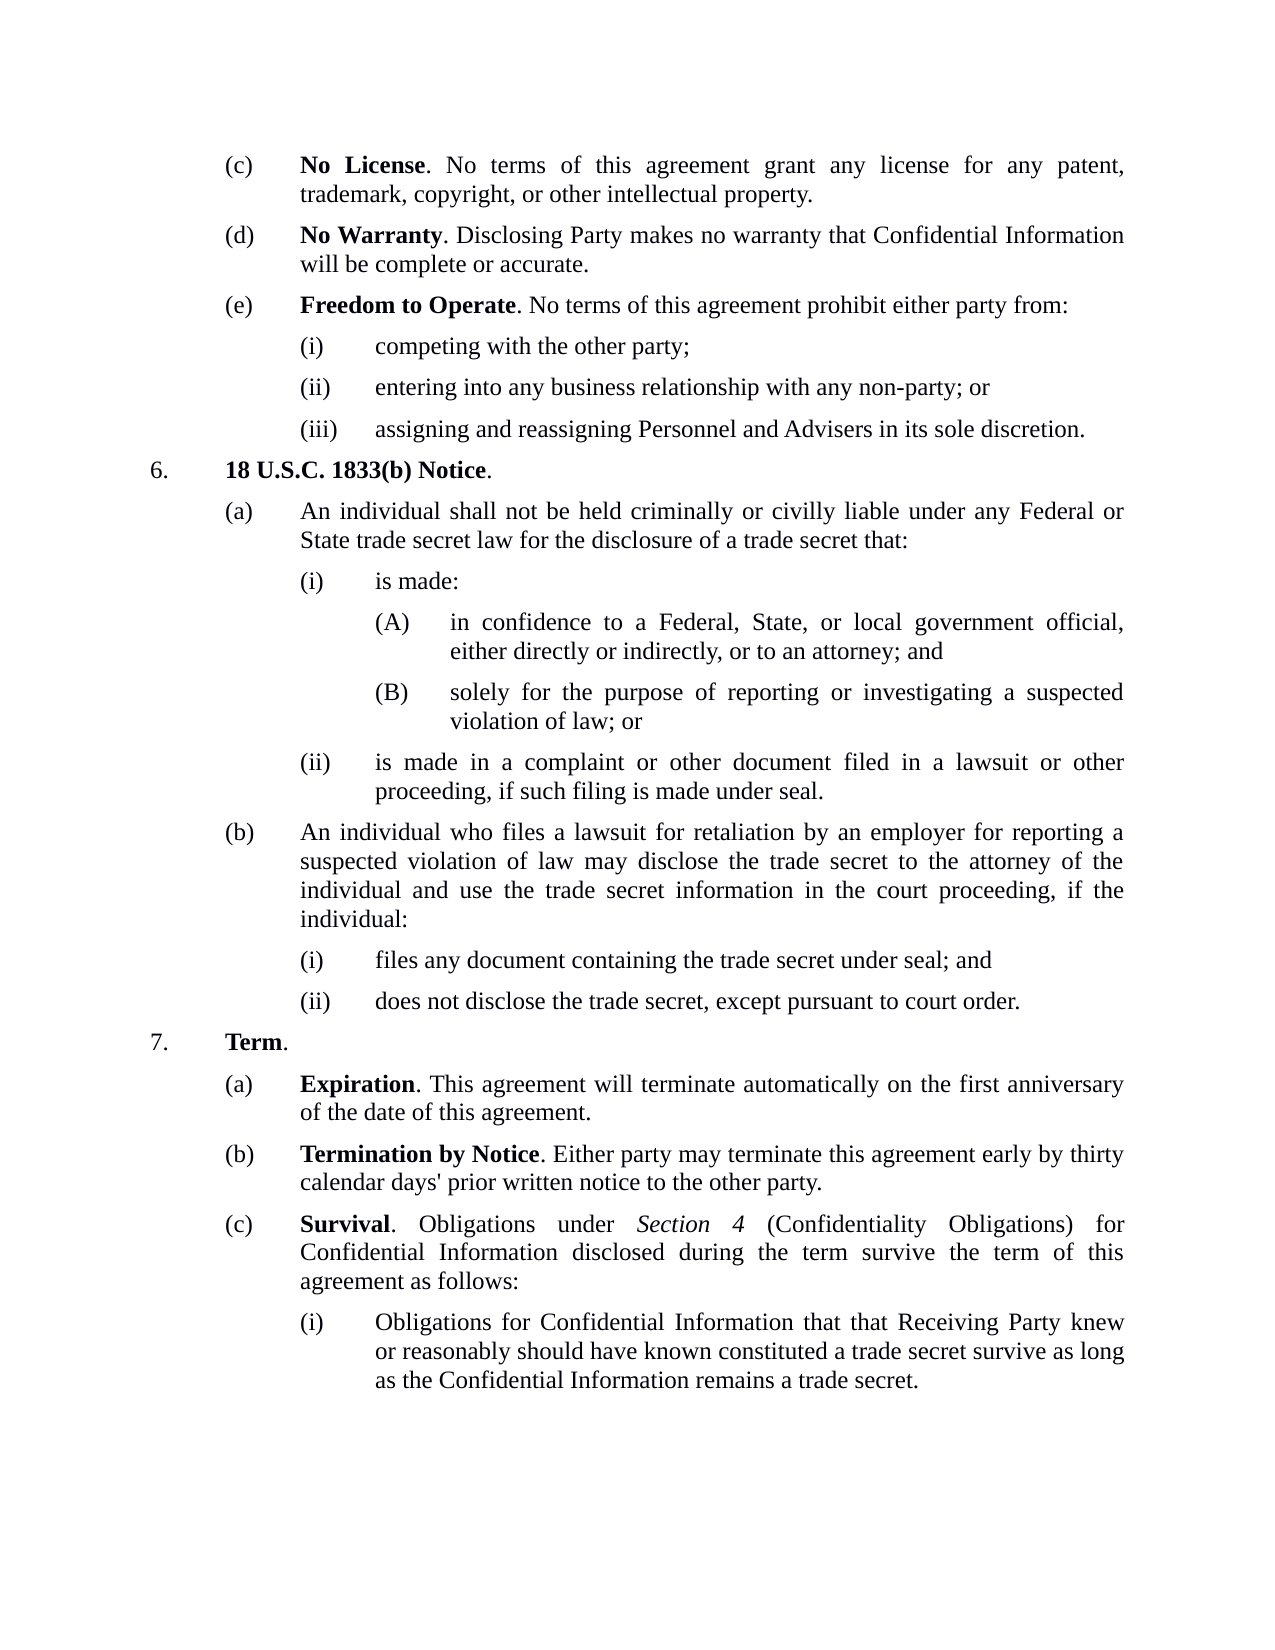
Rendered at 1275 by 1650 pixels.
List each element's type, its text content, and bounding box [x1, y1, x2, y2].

text (i) files any document containing the trade secret under seal; and [300, 945, 1125, 974]
text (b) Termination by Notice. Either party may terminate this agreement early by thirty calendar days' prior written notice to the other party. [225, 1139, 1125, 1196]
text (B) solely for the purpose of reporting or investigating a suspected violation of law; or [375, 677, 1125, 735]
text (ii) does not disclose the trade secret, except pursuant to court order. [300, 986, 1125, 1015]
text (c) Survival. Obligations under Section 4 (Confidentiality Obligations) for Confidential Information disclosed during the term survive the term of this agreement as follows: [225, 1209, 1125, 1295]
text (ii) entering into any business relationship with any non-party; or [300, 372, 1125, 401]
text (b) An individual who files a lawsuit for retaliation by an employer for reporting a suspected violation of law may disclose the trade secret to the attorney of the individual and use the trade secret information in the court proceeding, if the individual: [225, 817, 1125, 932]
text (d) No Warranty. Disclosing Party makes no warranty that Confidential Information will be complete or accurate. [225, 220, 1125, 277]
text (i) Obligations for Confidential Information that that Receiving Party knew or reasonably should have known constituted a trade secret survive as long as the Confidential Information remains a trade secret. [300, 1307, 1125, 1394]
text (ii) is made in a complaint or other document filed in a lawsuit or other proceeding, if such filing is made under seal. [300, 747, 1125, 805]
text (a) An individual shall not be held criminally or civilly liable under any Federal or State trade secret law for the disclosure of a trade secret that: [225, 496, 1125, 554]
text (c) No License. No terms of this agreement grant any license for any patent, trademark, copyright, or other intellectual property. [225, 150, 1125, 207]
text (a) Expiration. This agreement will terminate automatically on the first anniversary of the date of this agreement. [225, 1069, 1125, 1126]
text (i) competing with the other party; [300, 331, 1125, 360]
text (i) is made: [300, 566, 1125, 595]
text (iii) assigning and reassigning Personnel and Advisers in its sole discretion. [300, 414, 1125, 442]
text (A) in confidence to a Federal, State, or local government official, either directly or indirectly, or to an attorney; and [375, 607, 1125, 665]
text 7. Term. [150, 1027, 1125, 1056]
text (e) Freedom to Operate. No terms of this agreement prohibit either party from: [225, 290, 1125, 319]
text 6. 18 U.S.C. 1833(b) Notice. [150, 455, 1125, 484]
